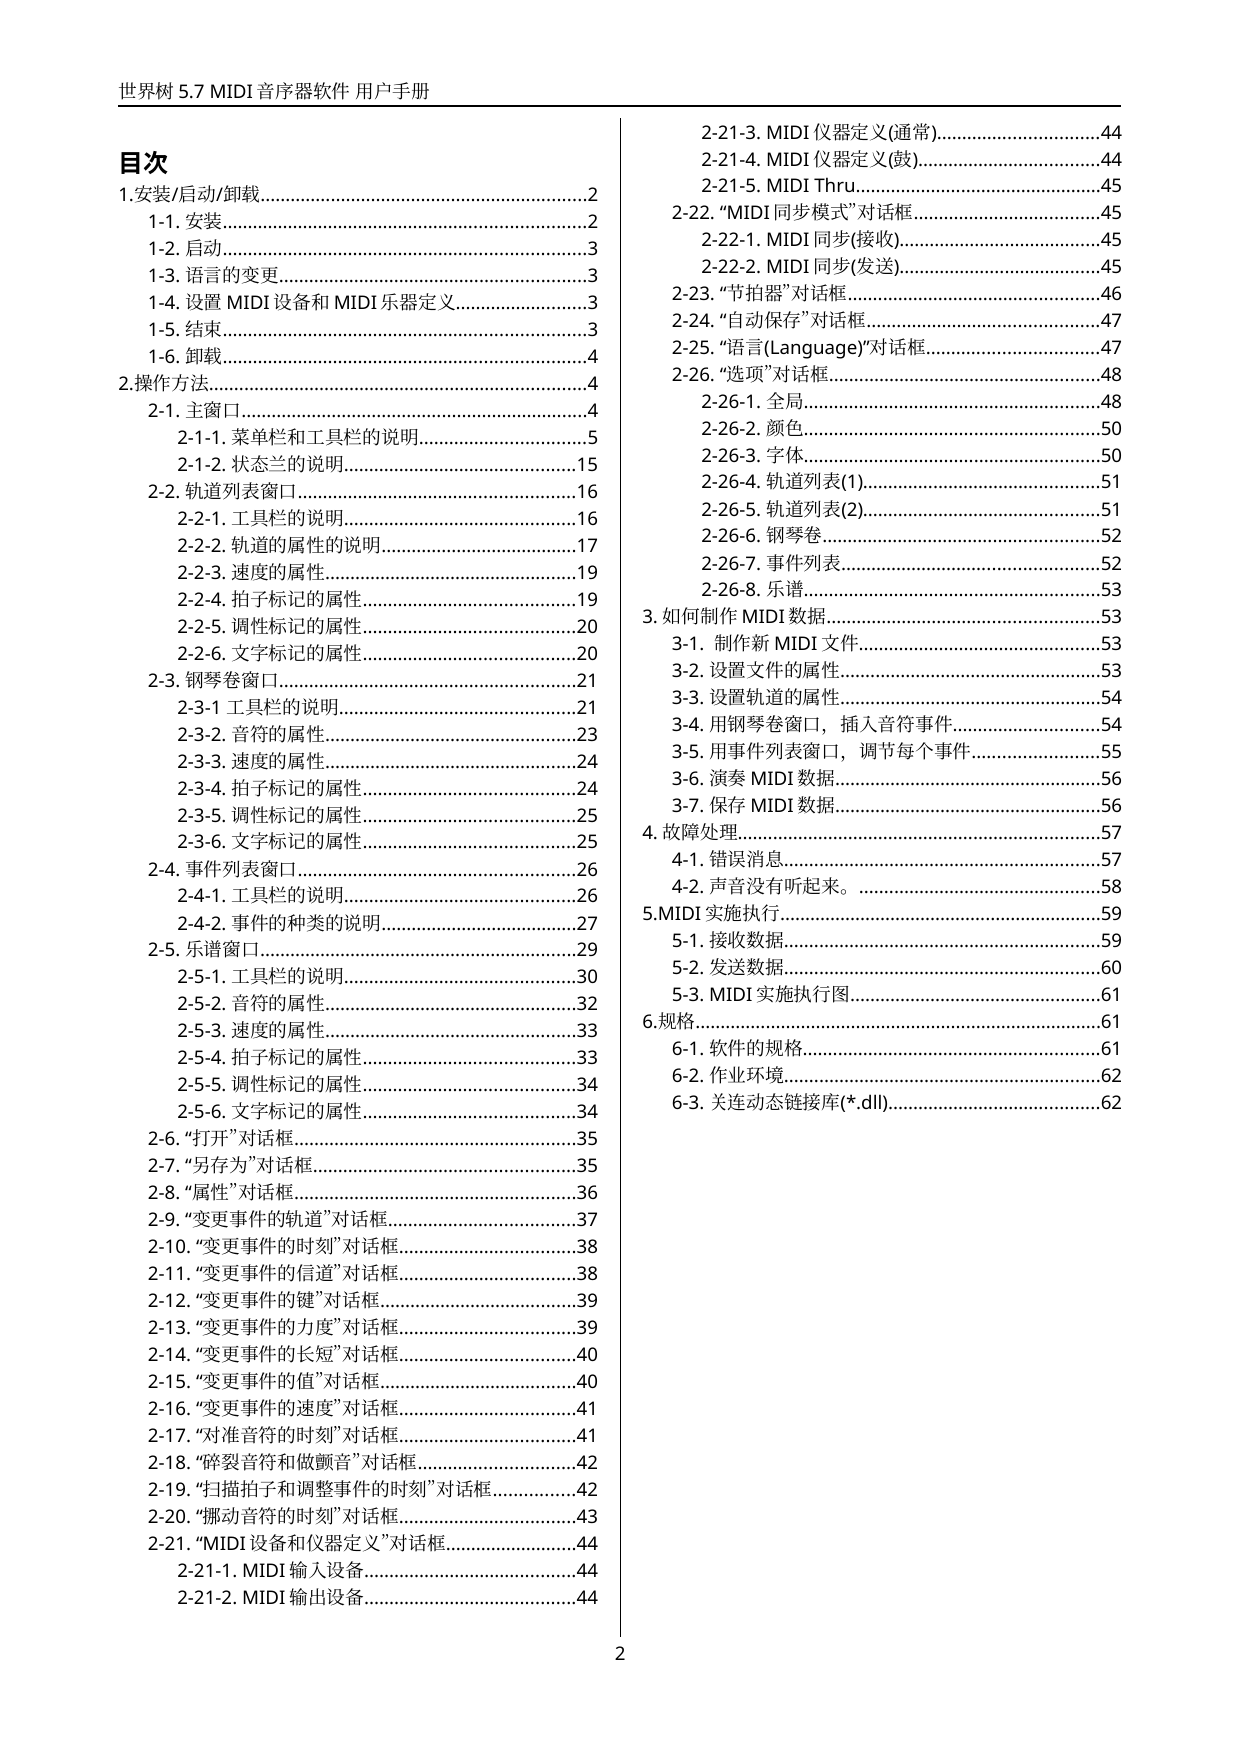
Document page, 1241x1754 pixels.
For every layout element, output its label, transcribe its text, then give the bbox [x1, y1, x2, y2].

text 2-17. “对准音符的时刻”对话框 41 [148, 1421, 598, 1448]
text 2-5. 乐谱窗口 29 [148, 935, 598, 962]
text 2-14. “变更事件的长短”对话框 40 [148, 1340, 598, 1367]
text 3-3. 设置轨道的属性 54 [672, 683, 1122, 710]
text 2-4-2. 事件的种类的说明 27 [177, 908, 598, 935]
text 6-3. 关连动态链接库(*.dll) 62 [672, 1088, 1122, 1115]
text 2-2. 轨道列表窗口 16 [148, 477, 598, 504]
text 2-4-1. 工具栏的说明 26 [177, 881, 598, 908]
text 2-21-4. MIDI仪器定义(鼓) 44 [701, 145, 1122, 172]
text 2-10. “变更事件的时刻”对话框 38 [148, 1232, 598, 1259]
text 2-2-5. 调性标记的属性 20 [177, 612, 598, 638]
text 1-1. 安装 2 [148, 207, 598, 234]
text 1-5. 结束 3 [148, 315, 598, 342]
text 5-3. MIDI实施执行图 61 [672, 980, 1122, 1007]
text 2-4. 事件列表窗口 26 [148, 854, 598, 881]
text 2-21. “MIDI设备和仪器定义”对话框 44 [148, 1529, 598, 1556]
text 2-26-6. 钢琴卷 52 [701, 521, 1122, 548]
text 3-1. 制作新MIDI文件 53 [672, 629, 1122, 656]
text 6.规格 61 [642, 1007, 1122, 1034]
text 2-2-6. 文字标记的属性 20 [177, 638, 598, 666]
text 5-1. 接收数据 59 [672, 926, 1122, 953]
text 2-12. “变更事件的键”对话框 39 [148, 1286, 598, 1313]
text 2-13. “变更事件的力度”对话框 39 [148, 1313, 598, 1340]
text 2-21-5. MIDI Thru 45 [701, 172, 1122, 198]
text 2-9. “变更事件的轨道”对话框 37 [148, 1205, 598, 1232]
text 2-5-5. 调性标记的属性 34 [177, 1070, 598, 1097]
text 2-24. “自动保存”对话框 47 [672, 306, 1122, 332]
text 3-5. 用事件列表窗口，调节每个事件 55 [672, 737, 1122, 764]
text 2-3-5. 调性标记的属性 25 [177, 800, 598, 827]
text 2-5-2. 音符的属性 32 [177, 989, 598, 1016]
text 2-21-3. MIDI仪器定义(通常) 44 [701, 118, 1122, 145]
text 2-25. “语言(Language)”对话框 47 [672, 332, 1122, 359]
text 4-2. 声音没有听起来。 58 [672, 872, 1122, 899]
text 2-11. “变更事件的信道”对话框 38 [148, 1259, 598, 1286]
text 2-26-1. 全局 48 [701, 386, 1122, 413]
text 2-7. “另存为”对话框 35 [148, 1151, 598, 1178]
text 4-1. 错误消息 57 [672, 845, 1122, 872]
text 1-6. 卸载 4 [148, 342, 598, 369]
text 1-3. 语言的变更 3 [148, 261, 598, 288]
text 2-21-2. MIDI输出设备 44 [177, 1583, 598, 1610]
text 2-2-3. 速度的属性 19 [177, 558, 598, 584]
text 3-4. 用钢琴卷窗口，插入音符事件 54 [672, 710, 1122, 737]
text 2-15. “变更事件的值”对话框 40 [148, 1367, 598, 1394]
text 2-26-8. 乐谱 53 [701, 575, 1122, 602]
text 2-19. “扫描拍子和调整事件的时刻”对话框 42 [148, 1475, 598, 1502]
text 2-2-1. 工具栏的说明 16 [177, 504, 598, 531]
text 2-1-1. 菜单栏和工具栏的说明 5 [177, 423, 598, 450]
text 2-3-4. 拍子标记的属性 24 [177, 773, 598, 800]
text 2-1-2. 状态兰的说明 15 [177, 450, 598, 477]
text 2-22-1. MIDI同步(接收) 45 [701, 224, 1122, 252]
text 2-3-1 工具栏的说明 21 [177, 692, 598, 719]
text 5.MIDI实施执行 59 [642, 899, 1122, 926]
text 3. 如何制作MIDI数据 53 [642, 602, 1122, 629]
text 4. 故障处理 57 [642, 818, 1122, 845]
text 2-20. “挪动音符的时刻”对话框 43 [148, 1502, 598, 1529]
text 2-26-7. 事件列表 52 [701, 548, 1122, 575]
text 2-22-2. MIDI同步(发送) 45 [701, 252, 1122, 278]
text 2-3. 钢琴卷窗口 21 [148, 666, 598, 692]
text 2-21-1. MIDI输入设备 44 [177, 1556, 598, 1583]
text 2-1. 主窗口 4 [148, 396, 598, 423]
subtitle 目次 [118, 144, 598, 180]
text 2-26-2. 颜色 50 [701, 413, 1122, 440]
text 3-7. 保存MIDI数据 56 [672, 791, 1122, 818]
text 2-3-6. 文字标记的属性 25 [177, 827, 598, 854]
text 2-6. “打开”对话框 35 [148, 1124, 598, 1151]
text 1.安装/启动/卸载 2 [118, 180, 598, 207]
text 2-3-2. 音符的属性 23 [177, 719, 598, 746]
text 2-23. “节拍器”对话框 46 [672, 278, 1122, 306]
text 2-2-4. 拍子标记的属性 19 [177, 584, 598, 612]
text 2-18. “碎裂音符和做颤音”对话框 42 [148, 1448, 598, 1475]
text 2-2-2. 轨道的属性的说明 17 [177, 531, 598, 558]
text 2-3-3. 速度的属性 24 [177, 746, 598, 773]
text 6-1. 软件的规格 61 [672, 1034, 1122, 1061]
text 5-2. 发送数据 60 [672, 953, 1122, 980]
text 6-2. 作业环境 62 [672, 1061, 1122, 1088]
text 2.操作方法 4 [118, 369, 598, 396]
text 2-22. “MIDI同步模式”对话框 45 [672, 198, 1122, 224]
text 1-4. 设置MIDI设备和MIDI乐器定义 3 [148, 288, 598, 315]
text 2-5-6. 文字标记的属性 34 [177, 1097, 598, 1124]
text 2-5-1. 工具栏的说明 30 [177, 962, 598, 989]
text 2-5-4. 拍子标记的属性 33 [177, 1043, 598, 1070]
text 2-26-5. 轨道列表(2) 51 [701, 494, 1122, 521]
text 2-8. “属性”对话框 36 [148, 1178, 598, 1205]
text 2-5-3. 速度的属性 33 [177, 1016, 598, 1043]
text 2-26-3. 字体 50 [701, 440, 1122, 467]
text 2-16. “变更事件的速度”对话框 41 [148, 1394, 598, 1421]
text 2-26-4. 轨道列表(1) 51 [701, 467, 1122, 494]
text 3-6. 演奏MIDI数据 56 [672, 764, 1122, 791]
text 2-26. “选项”对话框 48 [672, 359, 1122, 386]
text 1-2. 启动 3 [148, 234, 598, 261]
text 3-2. 设置文件的属性 53 [672, 656, 1122, 683]
